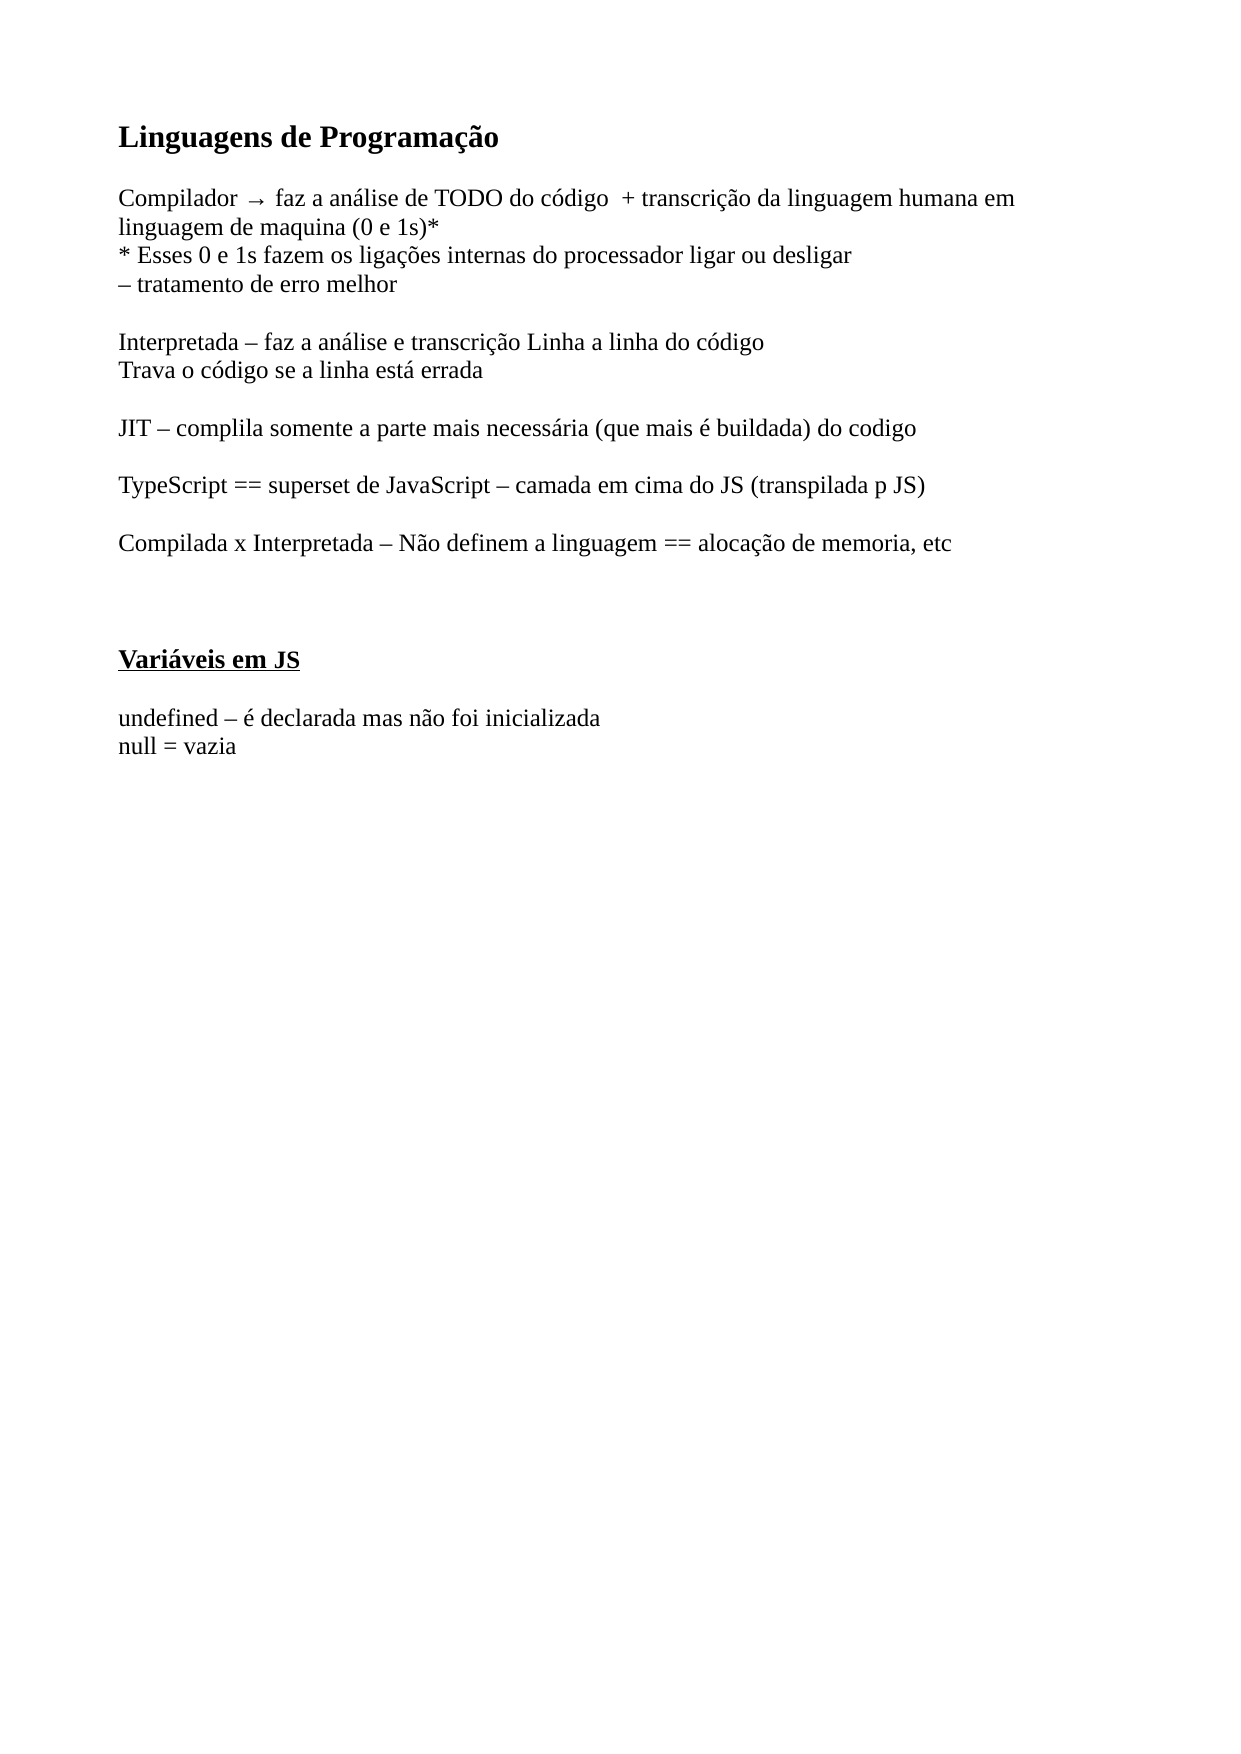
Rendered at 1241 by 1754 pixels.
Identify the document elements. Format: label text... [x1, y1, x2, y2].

text Trava o código se a linha está errada [118, 355, 1122, 384]
text undefined – é declarada mas não foi inicializada [118, 703, 1122, 731]
text Compilador → faz a análise de TODO do código + transcrição da linguagem humana em linguagem de maquina (0 e 1s)* [118, 183, 1122, 240]
text – tratamento de erro melhor [118, 269, 1122, 298]
text null = vazia [118, 731, 1122, 760]
text Variáveis em JS [118, 643, 1122, 674]
text Compilada x Interpretada – Não definem a linguagem == alocação de memoria, etc [118, 528, 1122, 557]
text Interpretada – faz a análise e transcrição Linha a linha do código [118, 327, 1122, 355]
text Linguagens de Programação [118, 118, 1122, 154]
text * Esses 0 e 1s fazem os ligações internas do processador ligar ou desligar [118, 240, 1122, 269]
text TypeScript == superset de JavaScript – camada em cima do JS (transpilada p JS) [118, 470, 1122, 499]
text JIT – complila somente a parte mais necessária (que mais é buildada) do codigo [118, 413, 1122, 442]
